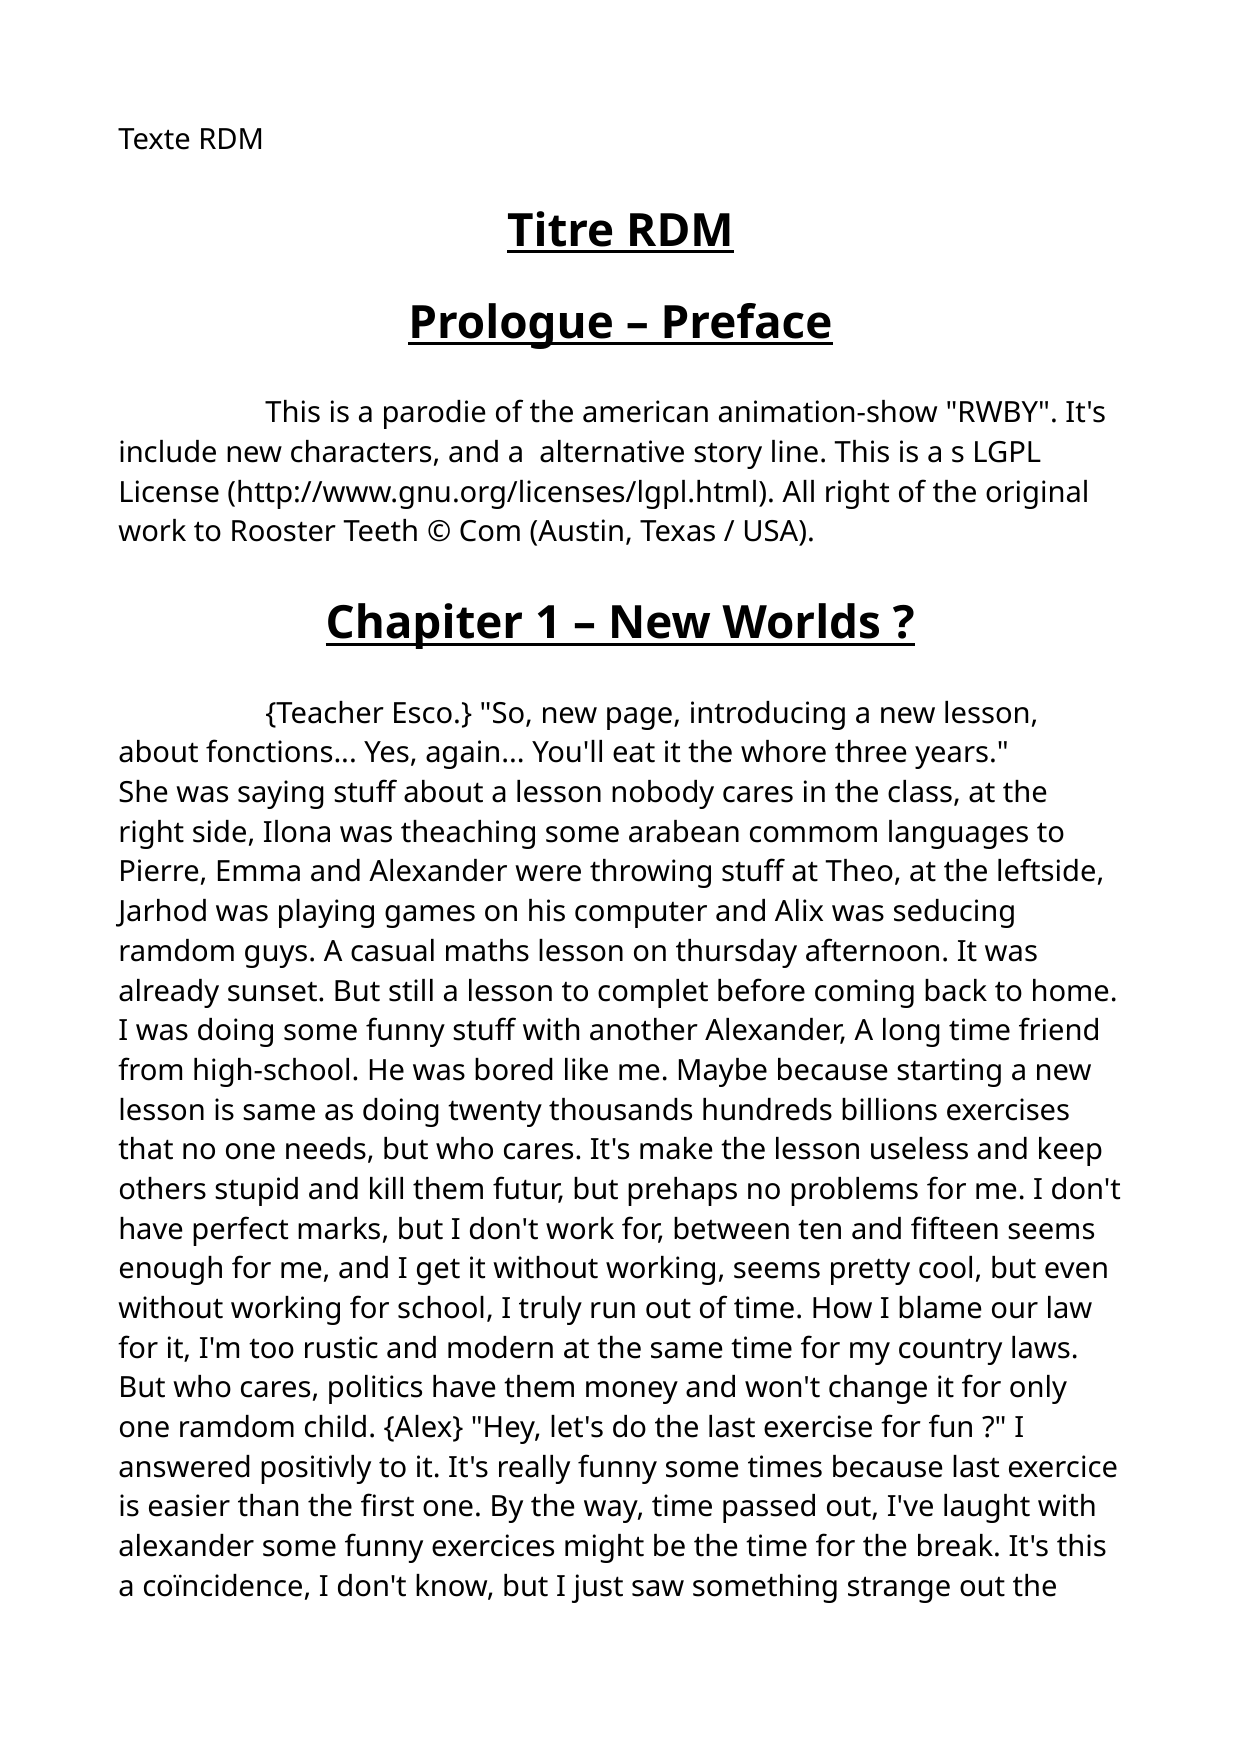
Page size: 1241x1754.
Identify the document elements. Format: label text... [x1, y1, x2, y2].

text Chapiter 1 – New Worlds ? [118, 590, 1122, 652]
text Prologue – Preface [118, 289, 1122, 352]
text {Teacher Esco.} "So, new page, introducing a new lesson, about fonctions... Yes, again... You'll eat it the whore three years." She was saying stuff about a lesson nobody cares in the class, at the right side, Ilona was theaching some arabean commom languages to Pierre, Emma and Alexander were throwing stuff at Theo, at the leftside, Jarhod was playing games on his computer and Alix was seducing ramdom guys. A casual maths lesson on thursday afternoon. It was already sunset. But still a lesson to complet before coming back to home. I was doing some funny stuff with another Alexander, A long time friend from high-school. He was bored like me. Maybe because starting a new lesson is same as doing twenty thousands hundreds billions exercises that no one needs, but who cares. It's make the lesson useless and keep others stupid and kill them futur, but prehaps no problems for me. I don't have perfect marks, but I don't work for, between ten and fifteen seems enough for me, and I get it without working, seems pretty cool, but even without working for school, I truly run out of time. How I blame our law for it, I'm too rustic and modern at the same time for my country laws. But who cares, politics have them money and won't change it for only one ramdom child. {Alex} "Hey, let's do the last exercise for fun ?" I answered positivly to it. It's really funny some times because last exercice is easier than the first one. By the way, time passed out, I've laught with alexander some funny exercices might be the time for the break. It's this a coïncidence, I don't know, but I just saw something strange out the [118, 692, 1122, 1605]
text This is a parodie of the american animation-show "RWBY". It's include new characters, and a alternative story line. This is a s LGPL License (http://www.gnu.org/licenses/lgpl.html). All right of the original work to Rooster Teeth © Com (Austin, Texas / USA). [118, 391, 1122, 550]
